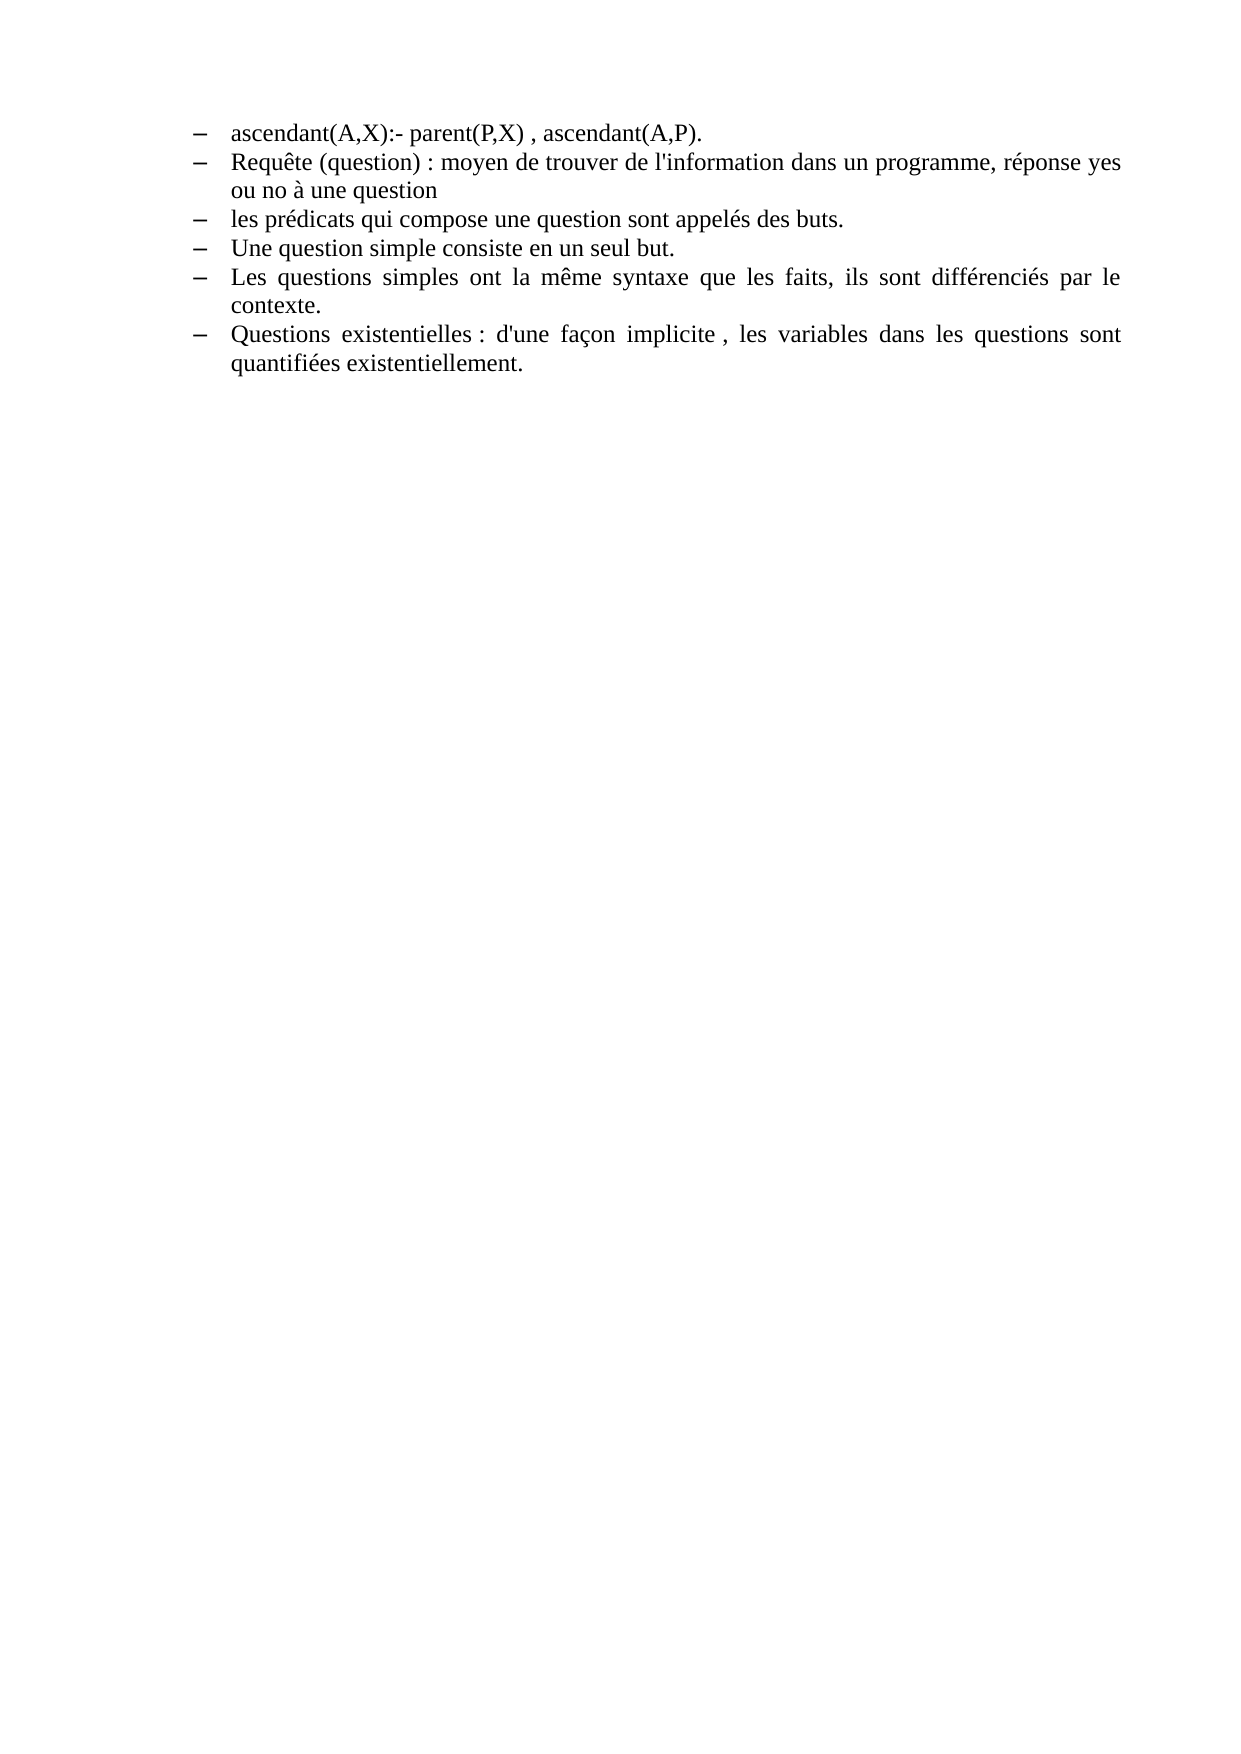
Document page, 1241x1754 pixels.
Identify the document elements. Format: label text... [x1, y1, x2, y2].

list Questions existentielles : d'une façon implicite , les variables dans les questions sont quantifiées existentiellement. [193, 319, 1122, 377]
list Une question simple consiste en un seul but. [193, 233, 1122, 262]
list Requête (question) : moyen de trouver de l'information dans un programme, réponse yes ou no à une question [193, 147, 1122, 204]
list les prédicats qui compose une question sont appelés des buts. [193, 204, 1122, 233]
list ascendant(A,X):- parent(P,X) , ascendant(A,P). [193, 118, 1122, 147]
list Les questions simples ont la même syntaxe que les faits, ils sont différenciés par le contexte. [193, 262, 1122, 319]
